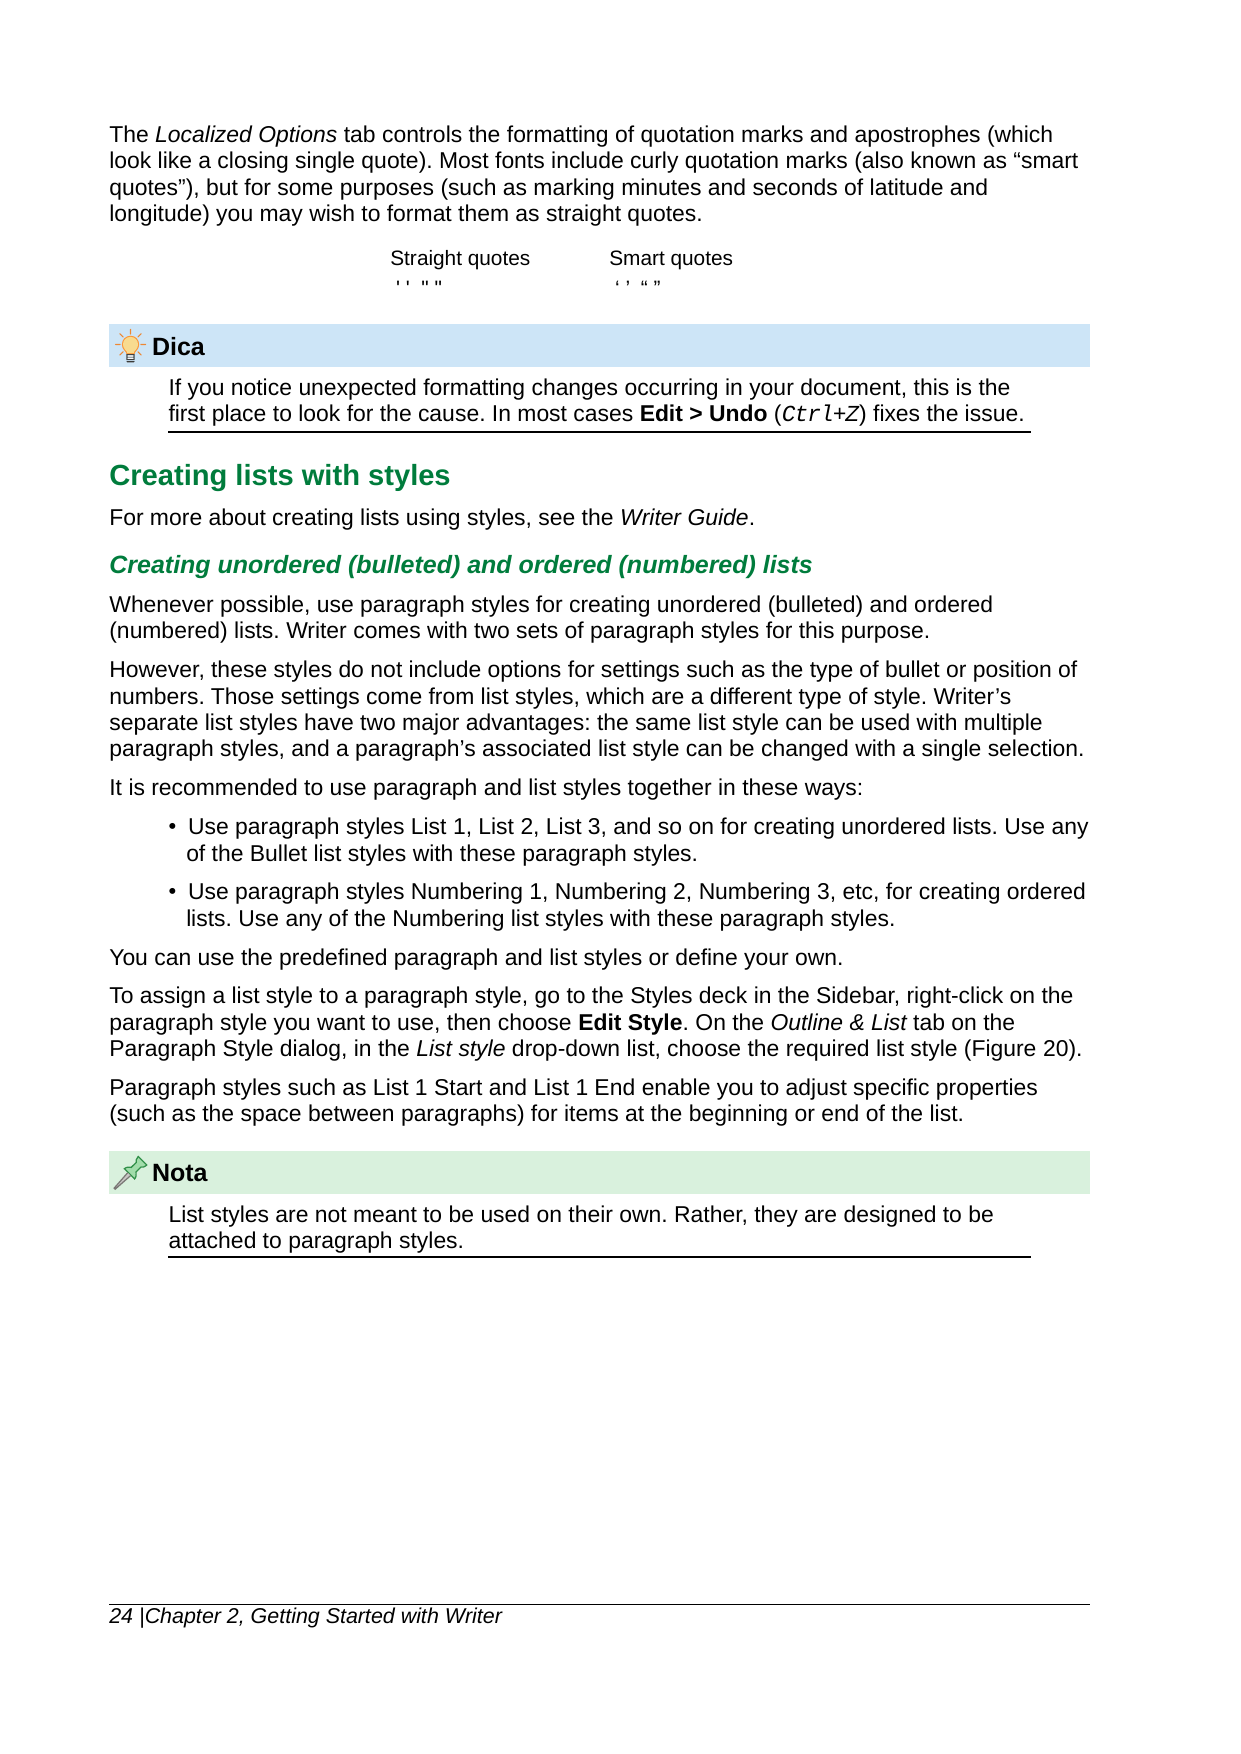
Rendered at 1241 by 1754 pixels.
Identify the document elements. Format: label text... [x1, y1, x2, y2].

text You can use the predefined paragraph and list styles or define your own. [109, 943, 1090, 970]
list It is recommended to use paragraph and list styles together in these ways: [109, 774, 1090, 801]
subtitle Dica [109, 324, 1090, 367]
text The Localized Options tab controls the formatting of quotation marks and apostrophes (which look like a closing single quote). Most fonts include curly quotation marks (also known as “smart quotes”), but for some purposes (such as marking minutes and seconds of latitude and longitude) you may wish to format them as straight quotes. [109, 121, 1090, 226]
subtitle Nota [109, 1151, 1090, 1194]
table_cell ' ' " " [384, 269, 603, 300]
table_header Smart quotes [603, 239, 815, 269]
text To assign a list style to a paragraph style, go to the Styles deck in the Sidebar, right-click on the paragraph style you want to use, then choose Edit Style. On the Outline & List tab on the Paragraph Style dialog, in the List style drop-down list, choose the required list style (Figure 20). [109, 982, 1090, 1061]
text However, these styles do not include options for settings such as the type of bullet or position of numbers. Those settings come from list styles, which are a different type of style. Writer’s separate list styles have two major advantages: the same list style can be used with multiple paragraph styles, and a paragraph’s associated list style can be changed with a single selection. [109, 656, 1090, 762]
subtitle Creating lists with styles [109, 458, 1090, 492]
text Paragraph styles such as List 1 Start and List 1 End enable you to adjust specific properties (such as the space between paragraphs) for items at the beginning or end of the list. [109, 1074, 1090, 1127]
text Whenever possible, use paragraph styles for creating unordered (bulleted) and ordered (numbered) lists. Writer comes with two sets of paragraph styles for this purpose. [109, 591, 1090, 644]
text For more about creating lists using styles, see the Writer Guide. [109, 504, 1090, 531]
text List styles are not meant to be used on their own. Rather, they are designed to be attached to paragraph styles. [168, 1201, 1031, 1256]
table_cell ‘ ’ “ ” [603, 269, 815, 300]
subtitle Creating unordered (bulleted) and ordered (numbered) lists [109, 550, 1090, 579]
table_header Straight quotes [384, 239, 603, 269]
list Use paragraph styles Numbering 1, Numbering 2, Numbering 3, etc, for creating ordered lists. Use any of the Numbering list styles with these paragraph styles. [168, 878, 1090, 931]
list Use paragraph styles List 1, List 2, List 3, and so on for creating unordered lists. Use any of the Bullet list styles with these paragraph styles. [168, 813, 1090, 866]
text If you notice unexpected formatting changes occurring in your document, this is the first place to look for the cause. In most cases Edit > Undo (Ctrl+Z) fixes the issue. [168, 374, 1031, 431]
